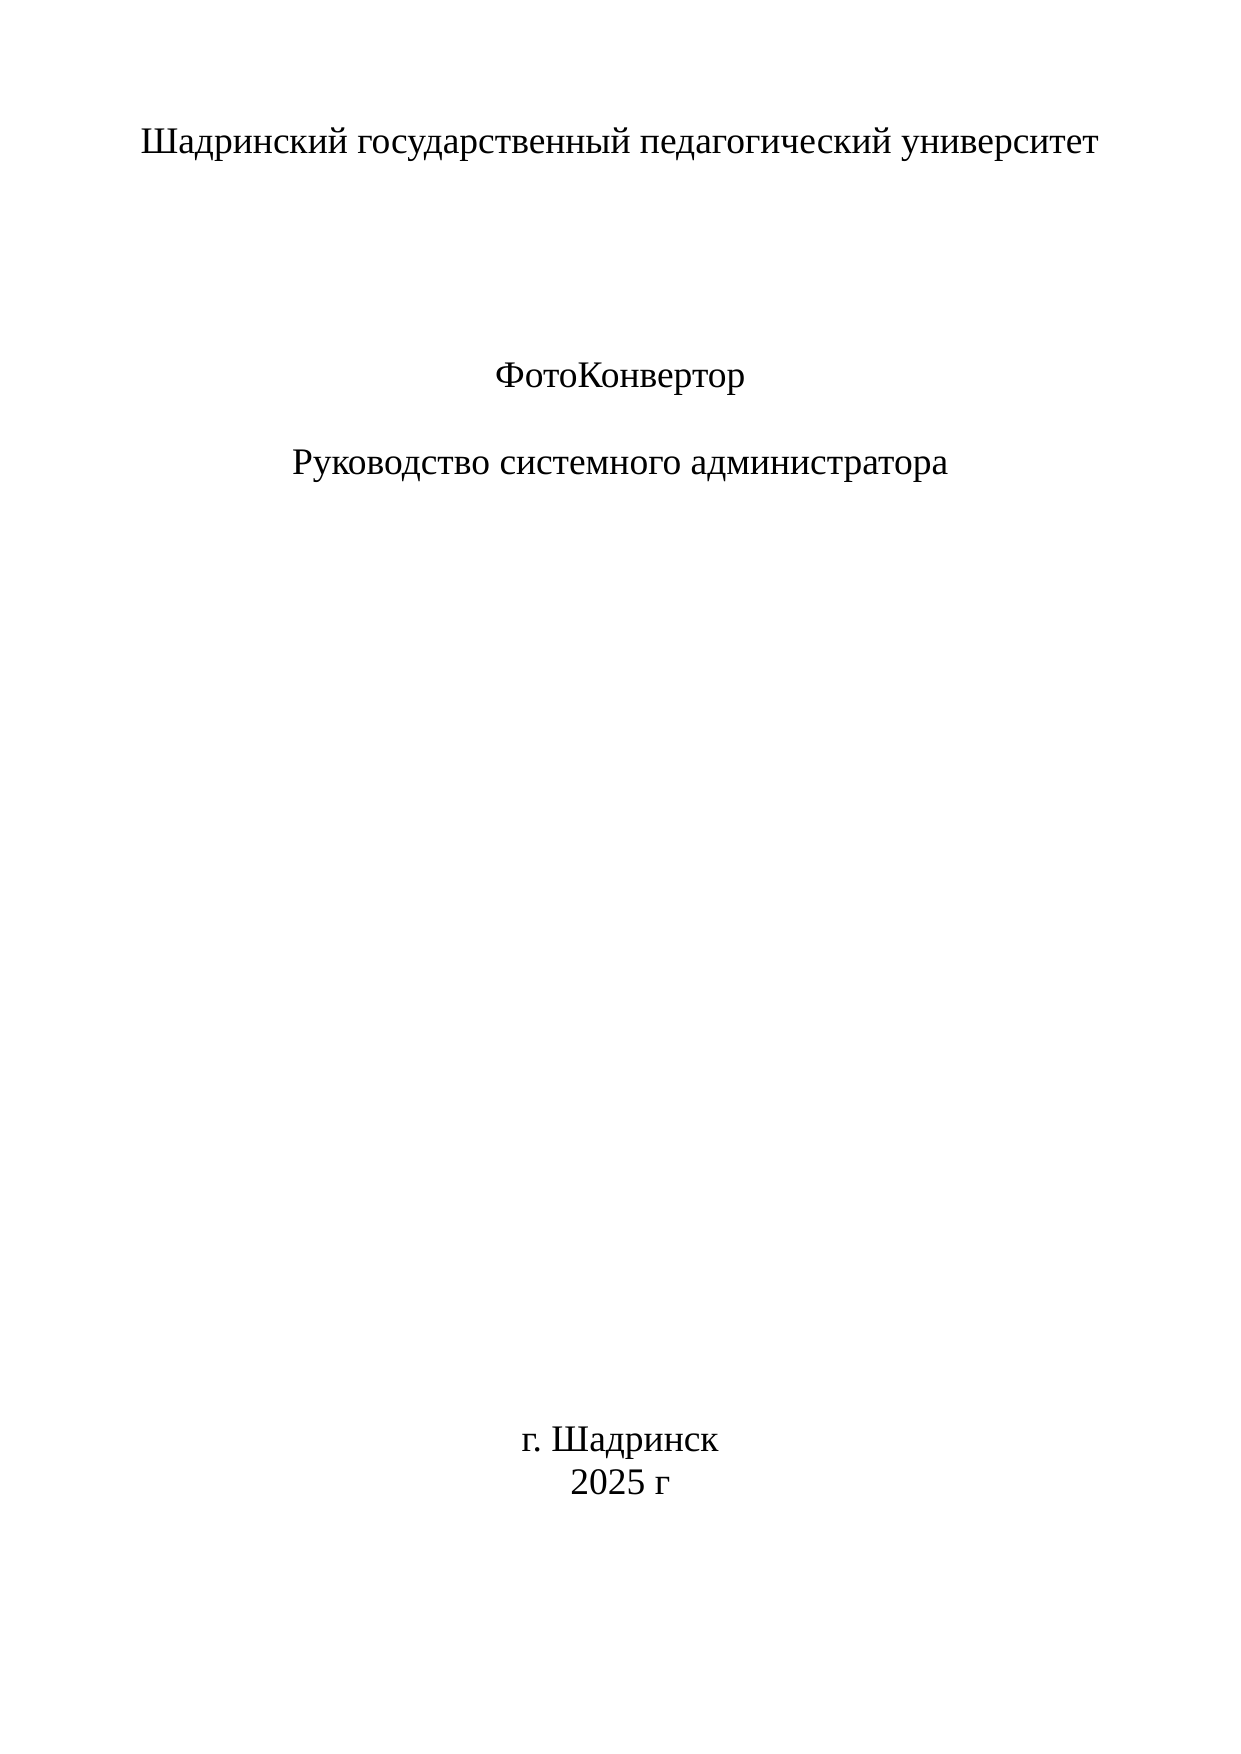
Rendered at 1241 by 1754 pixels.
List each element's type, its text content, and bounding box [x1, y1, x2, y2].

text ФотоКонвертор [118, 353, 1122, 396]
text 2025 г [118, 1460, 1122, 1503]
text Шадринский государственный педагогический университет [118, 118, 1122, 161]
text г. Шадринск [118, 1417, 1122, 1460]
text Руководство системного администратора [118, 439, 1122, 482]
